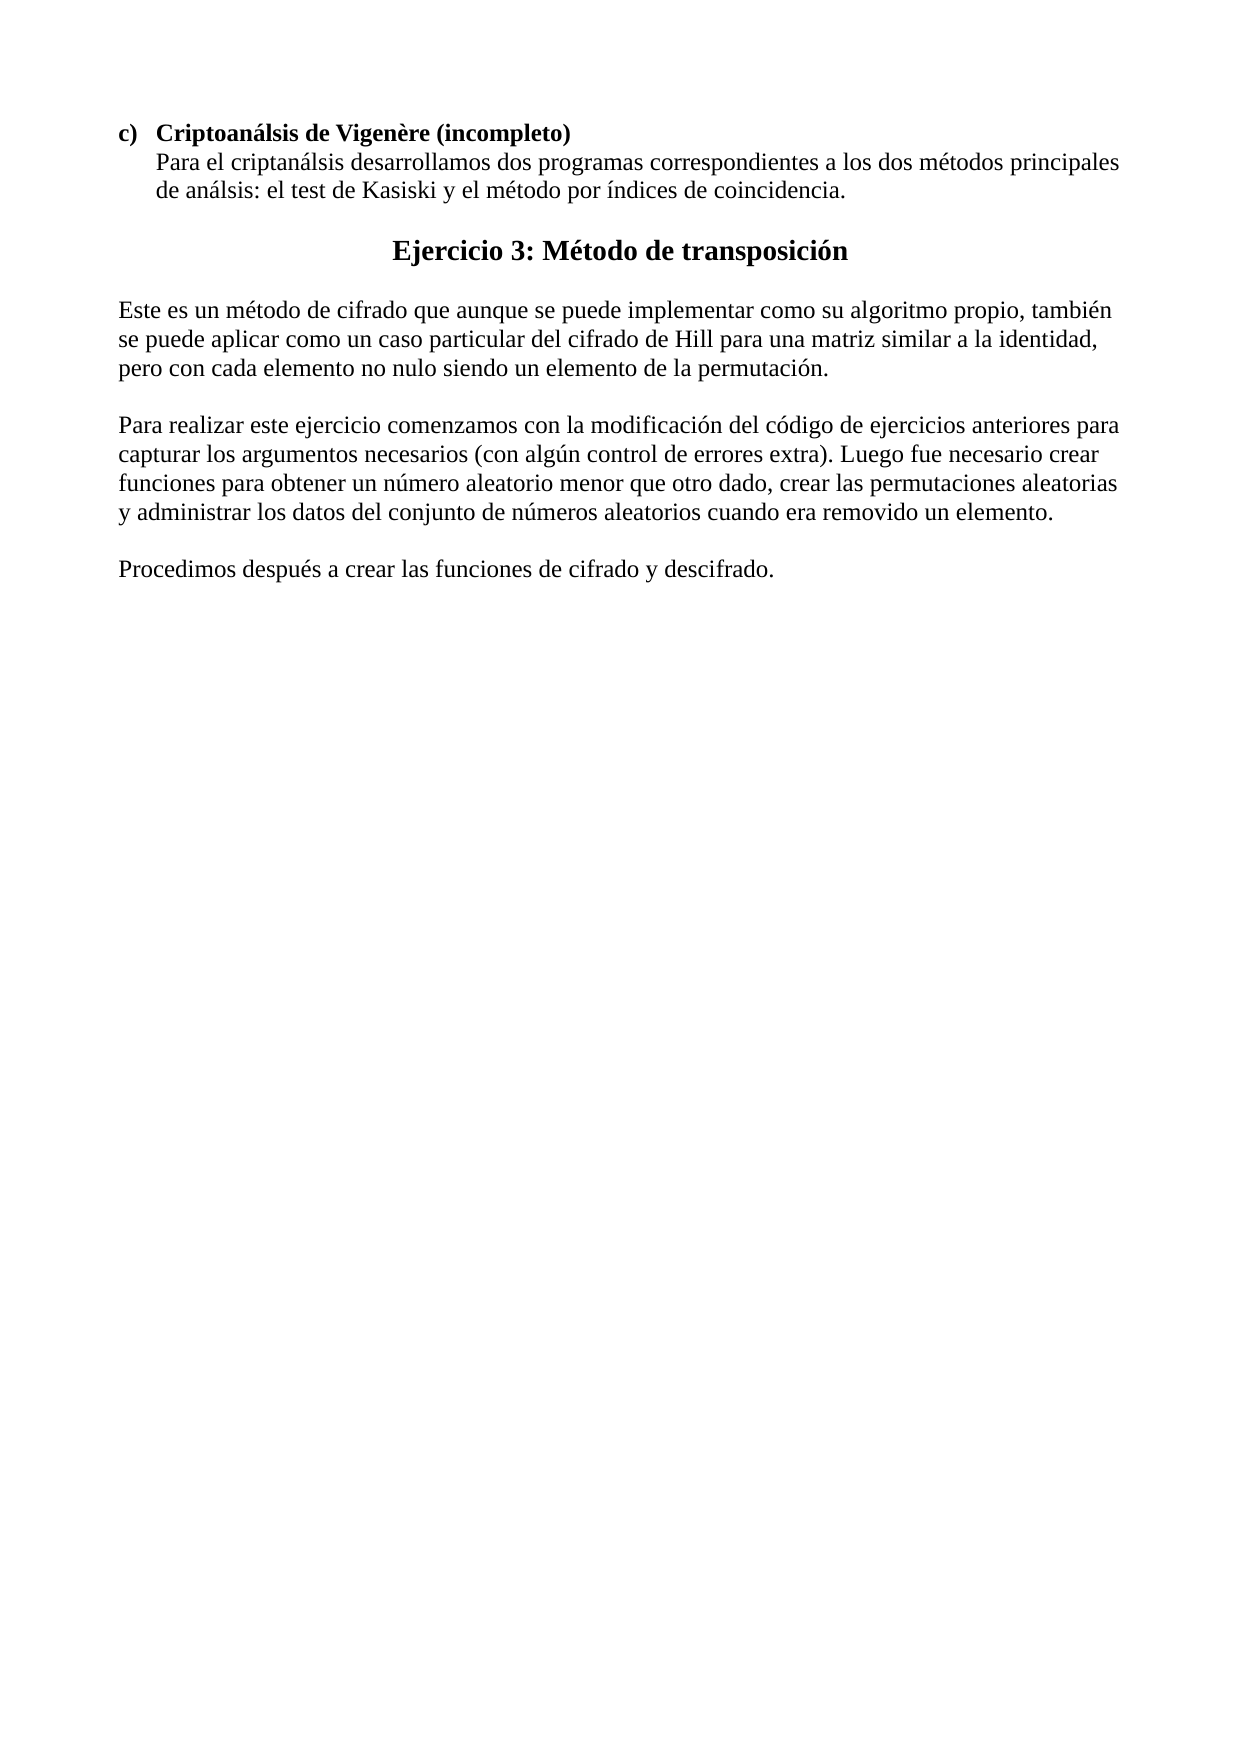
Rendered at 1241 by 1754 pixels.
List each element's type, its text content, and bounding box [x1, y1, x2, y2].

text Para realizar este ejercicio comenzamos con la modificación del código de ejercicios anteriores para capturar los argumentos necesarios (con algún control de errores extra). Luego fue necesario crear funciones para obtener un número aleatorio menor que otro dado, crear las permutaciones aleatorias y administrar los datos del conjunto de números aleatorios cuando era removido un elemento. [118, 410, 1122, 525]
text Procedimos después a crear las funciones de cifrado y descifrado. [118, 554, 1122, 583]
list Para el criptanálsis desarrollamos dos programas correspondientes a los dos métodos principales de análsis: el test de Kasiski y el método por índices de coincidencia. [118, 147, 1122, 204]
list Criptoanálsis de Vigenère (incompleto) [118, 118, 1122, 147]
text Este es un método de cifrado que aunque se puede implementar como su algoritmo propio, también se puede aplicar como un caso particular del cifrado de Hill para una matriz similar a la identidad, pero con cada elemento no nulo siendo un elemento de la permutación. [118, 295, 1122, 382]
text Ejercicio 3: Método de transposición [118, 233, 1122, 267]
